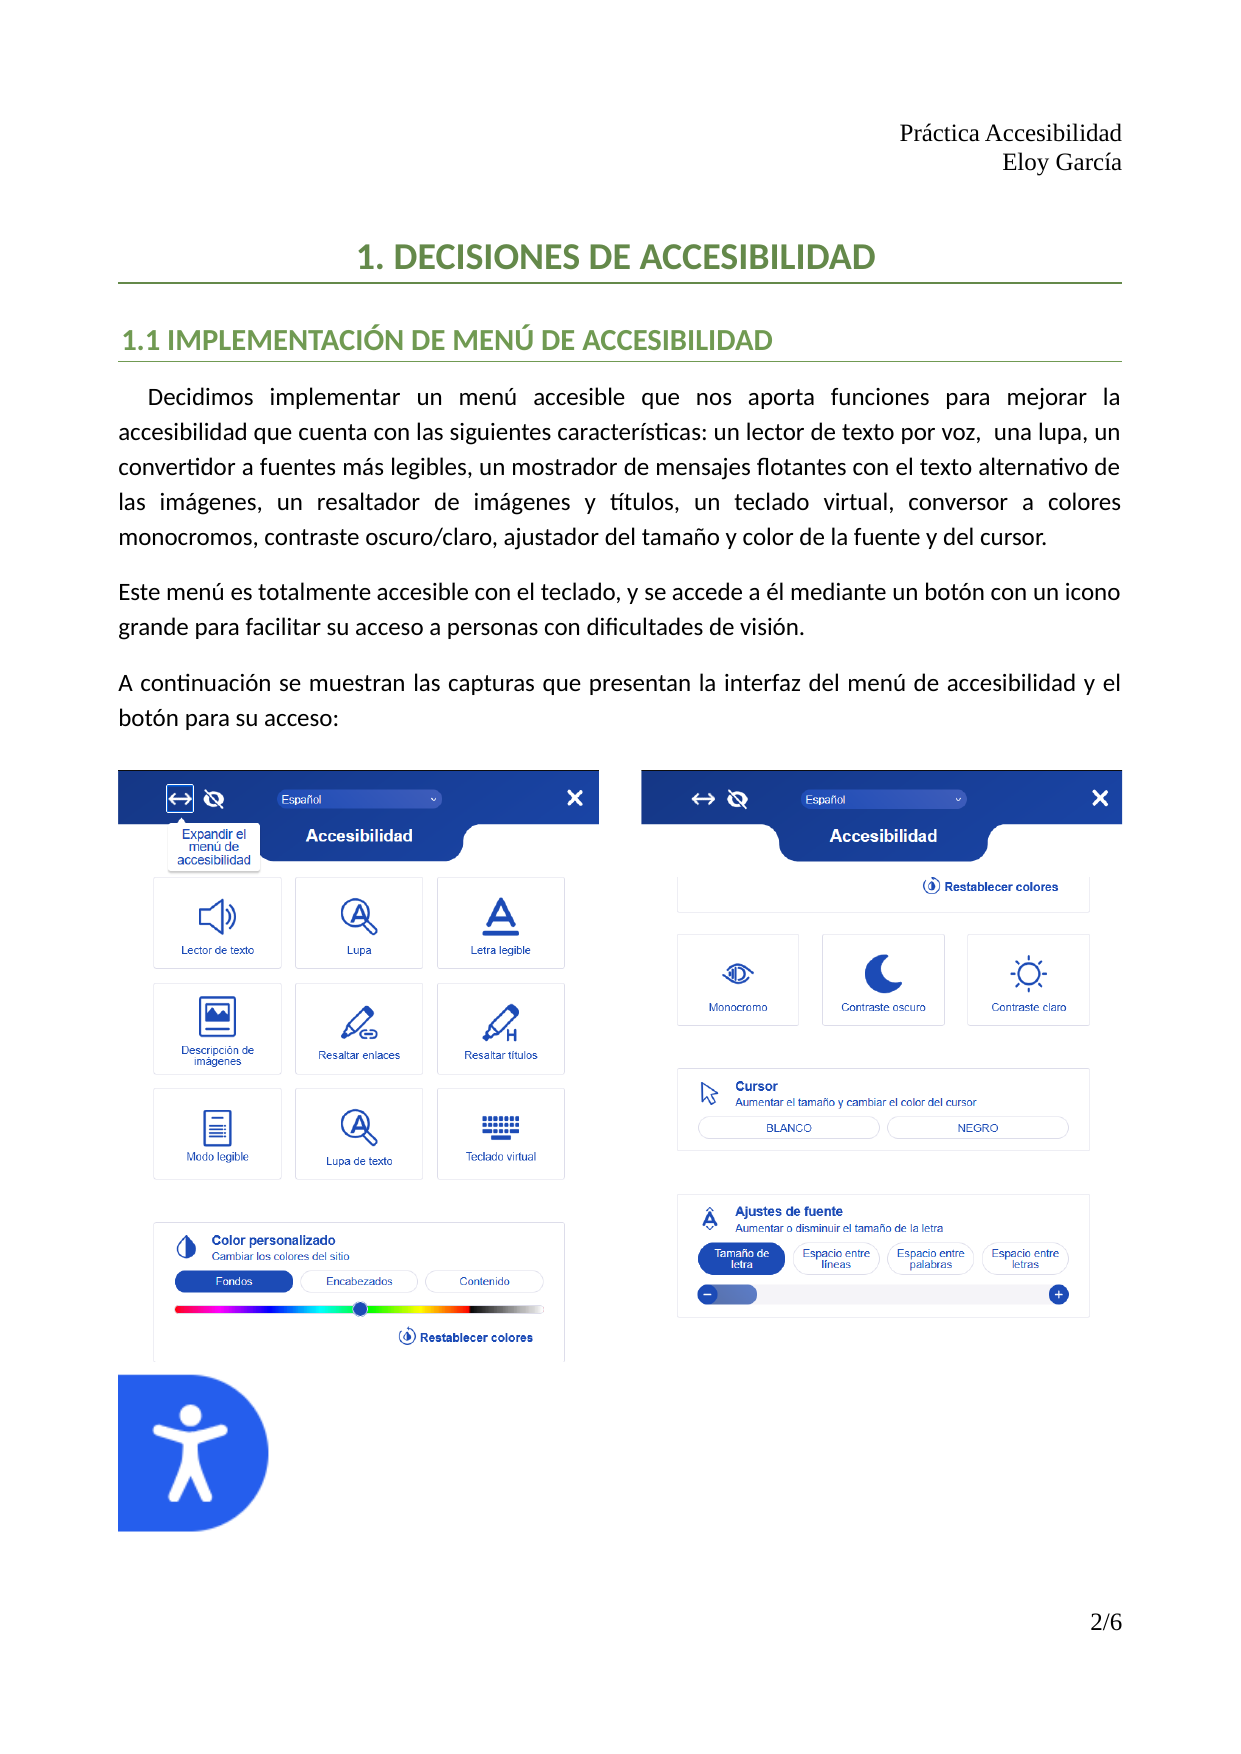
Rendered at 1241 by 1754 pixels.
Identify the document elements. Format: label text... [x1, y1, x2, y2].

text Este menú es totalmente accesible con el teclado, y se accede a él mediante un botón con un icono grande para facilitar su acceso a personas con dificultades de visión. [118, 577, 1122, 642]
picture [118, 770, 599, 1362]
text A continuación se muestran las capturas que presentan la interfaz del menú de accesibilidad y el botón para su acceso: [118, 667, 1122, 733]
text Decidimos implementar un menú accesible que nos aporta funciones para mejorar la accesibilidad que cuenta con las siguientes características: un lector de texto por voz, una lupa, un convertidor a fuentes más legibles, un mostrador de mensajes flotantes con el texto alternativo de las imágenes, un resaltador de imágenes y títulos, un teclado virtual, conversor a colores monocromos, contraste oscuro/claro, ajustador del tamaño y color de la fuente y del cursor. [118, 381, 1122, 551]
subtitle 1.1 IMPLEMENTACIÓN DE MENÚ DE ACCESIBILIDAD [118, 318, 1122, 361]
subtitle 1. DECISIONES DE ACCESIBILIDAD [118, 230, 1122, 282]
picture [641, 770, 1123, 1364]
picture [118, 1364, 322, 1539]
